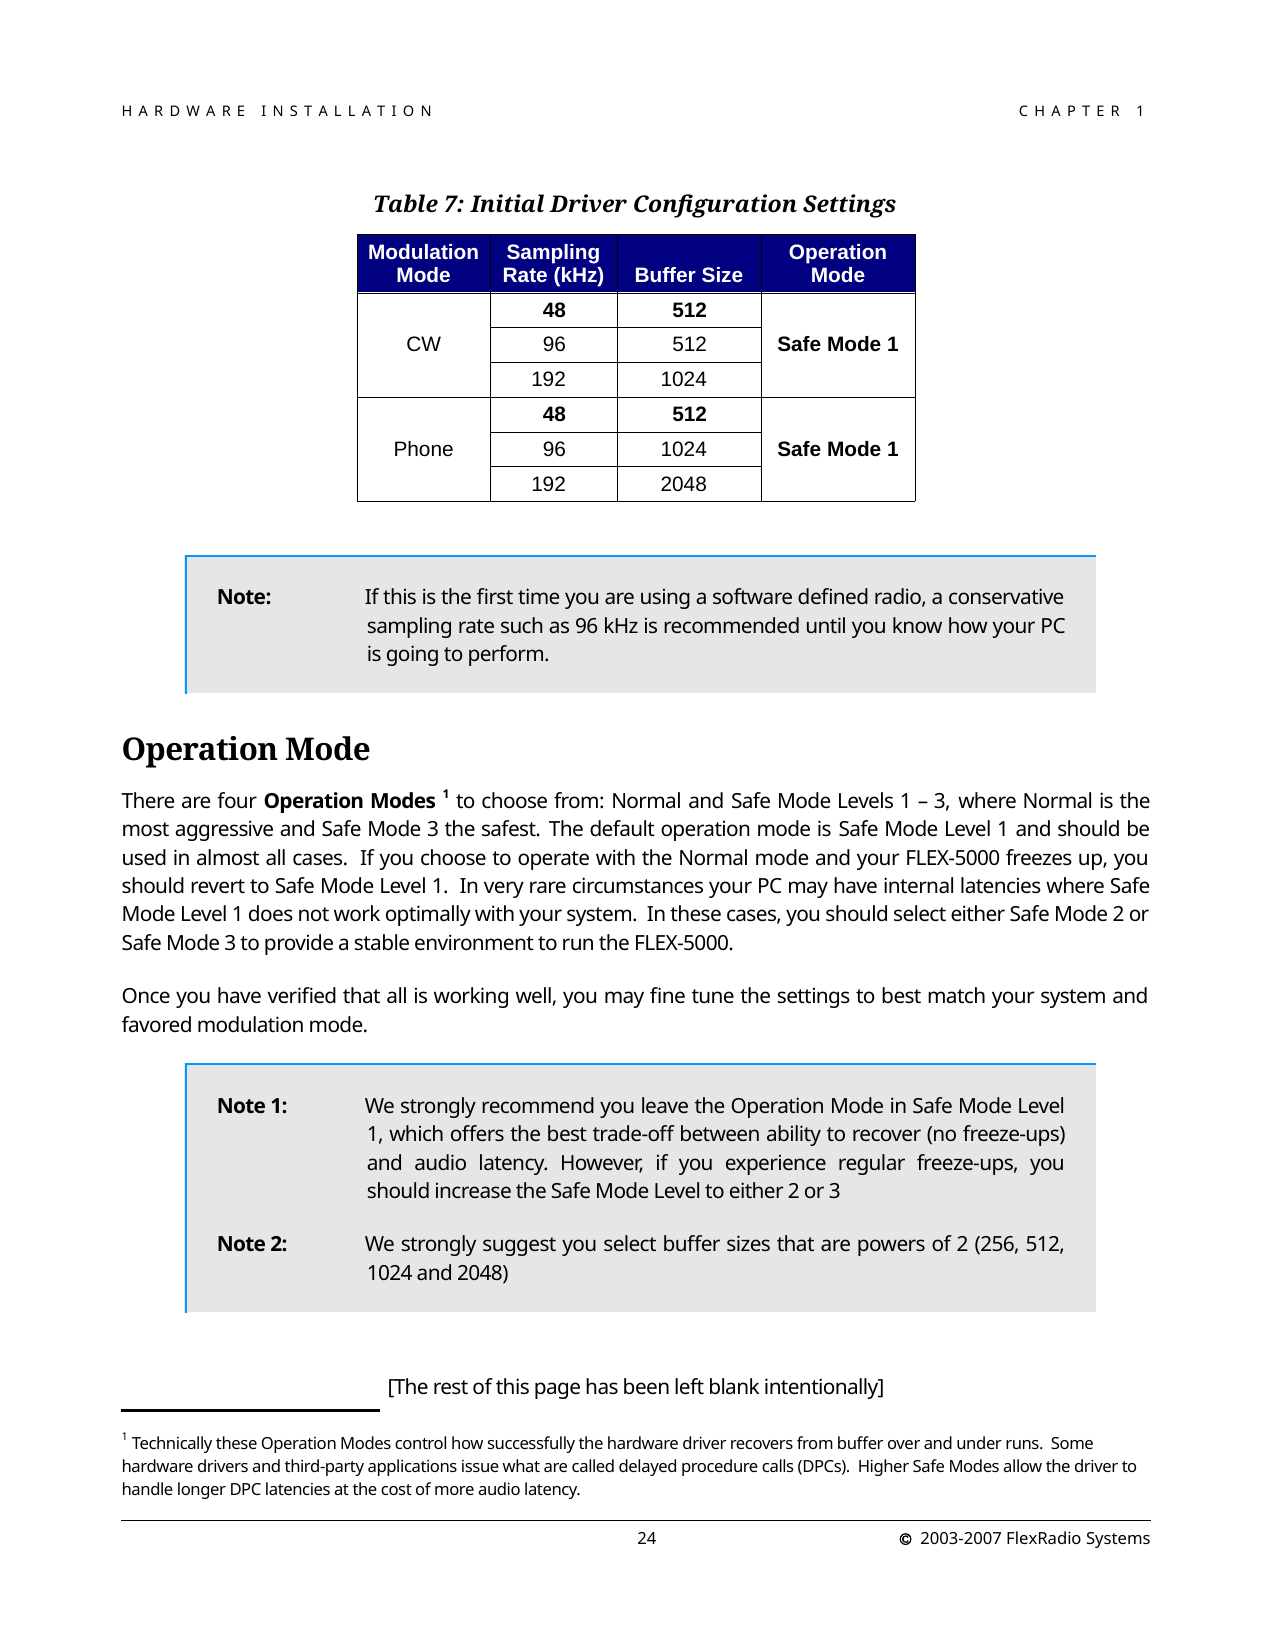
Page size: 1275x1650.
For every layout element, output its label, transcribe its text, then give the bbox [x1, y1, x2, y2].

table_header 48 [491, 294, 617, 327]
table_cell 1024 [618, 433, 761, 466]
text Note 2: We strongly suggest you select buffer sizes that are powers of 2 (256, 512, 1024 and 2048) [187, 1202, 1096, 1312]
table_cell 2048 [618, 467, 761, 501]
table_header Buffer Size [618, 235, 761, 292]
table_cell 192 [491, 363, 617, 397]
text Table 7: Initial Driver Configuration Settings [121, 187, 1151, 219]
table_header 512 [618, 398, 761, 432]
table_header Sampling Rate (kHz) [491, 235, 617, 292]
text Note: If this is the first time you are using a software defined radio, a conservative sampling rate such as 96 kHz is recommended until you know how your PC is going to perform. [187, 557, 1096, 693]
table_cell 96 [491, 328, 617, 362]
table_header Modulation Mode [358, 235, 490, 292]
table_cell Safe Mode 1 [762, 398, 915, 501]
table_header 48 [491, 398, 617, 432]
text Note 1: We strongly recommend you leave the Operation Mode in Safe Mode Level 1, which offers the best trade-off between ability to recover (no freeze-ups) and audio latency. However, if you experience regular freeze-ups, you should increase the Safe Mode Level to either 2 or 3 [187, 1065, 1096, 1202]
table_header 512 [618, 294, 761, 327]
text [The rest of this page has been left blank intentionally] [121, 1372, 1151, 1401]
table_cell Phone [358, 398, 490, 501]
table_cell 192 [491, 467, 617, 501]
table_cell CW [358, 294, 490, 397]
table_cell 1024 [618, 363, 761, 397]
subtitle Operation Mode [121, 727, 1151, 769]
table_cell 96 [491, 433, 617, 466]
table_cell 512 [618, 328, 761, 362]
text Technically these Operation Modes control how successfully the hardware driver recovers from buffer over and under runs. Some hardware drivers and third-party applications issue what are called delayed procedure calls (DPCs). Higher Safe Modes allow the driver to handle longer DPC latencies at the cost of more audio latency. [121, 1429, 1151, 1500]
text Once you have verified that all is working well, you may fine tune the settings to best match your system and favored modulation mode. [121, 981, 1151, 1038]
text There are four Operation Modes to choose from: Normal and Safe Mode Levels 1 – 3, where Normal is the most aggressive and Safe Mode 3 the safest. The default operation mode is Safe Mode Level 1 and should be used in almost all cases. If you choose to operate with the Normal mode and your FLEX-5000 freezes up, you should revert to Safe Mode Level 1. In very rare circumstances your PC may have internal latencies where Safe Mode Level 1 does not work optimally with your system. In these cases, you should select either Safe Mode 2 or Safe Mode 3 to provide a stable environment to run the FLEX-5000. [121, 786, 1151, 956]
table_cell Safe Mode 1 [762, 294, 915, 397]
table_header Operation Mode [762, 235, 915, 292]
